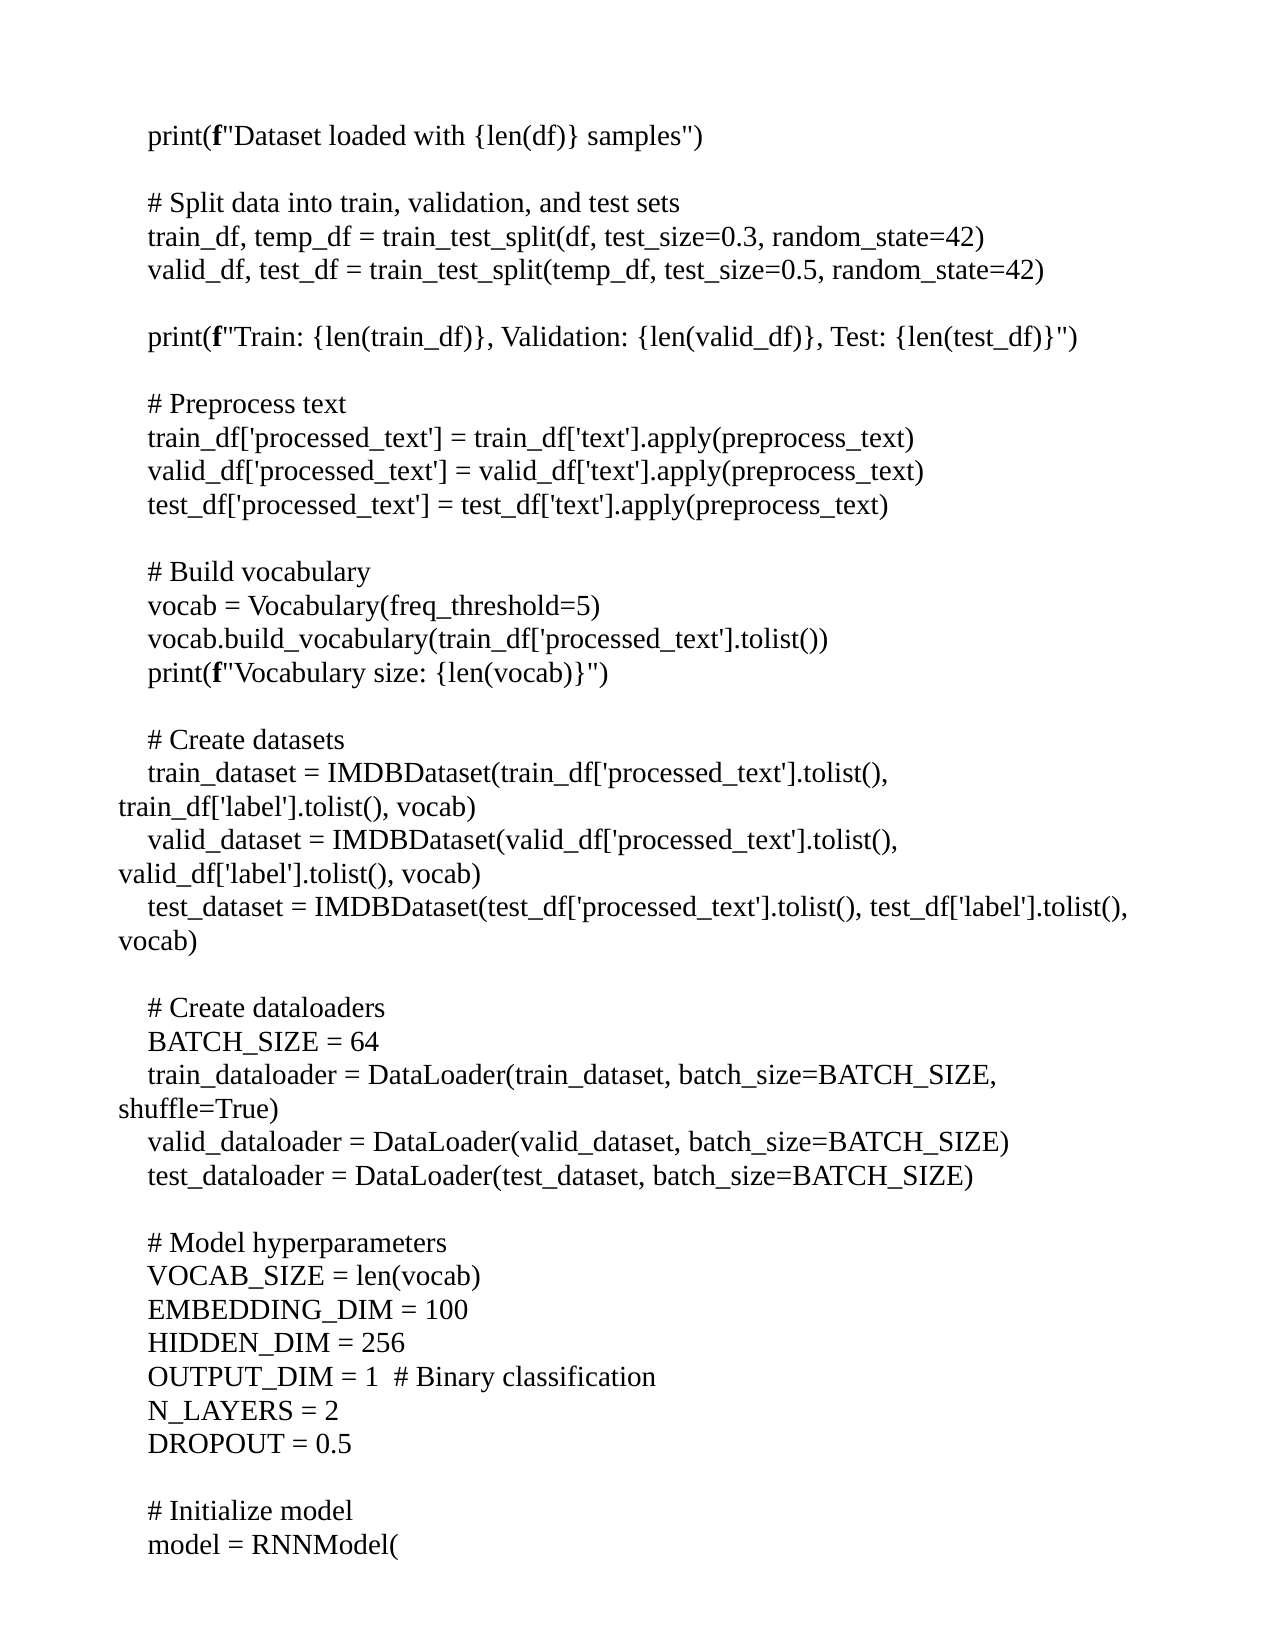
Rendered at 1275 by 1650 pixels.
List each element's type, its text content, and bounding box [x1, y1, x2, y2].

text OUTPUT_DIM = 1 # Binary classification [118, 1359, 1157, 1393]
text # Create datasets [118, 722, 1157, 755]
text N_LAYERS = 2 [118, 1393, 1157, 1426]
text vocab.build_vocabulary(train_df['processed_text'].tolist()) [118, 621, 1157, 655]
text train_df, temp_df = train_test_split(df, test_size=0.3, random_state=42) [118, 219, 1157, 252]
text test_dataloader = DataLoader(test_dataset, batch_size=BATCH_SIZE) [118, 1158, 1157, 1191]
text EMBEDDING_DIM = 100 [118, 1292, 1157, 1326]
text BATCH_SIZE = 64 [118, 1024, 1157, 1057]
text valid_df['processed_text'] = valid_df['text'].apply(preprocess_text) [118, 453, 1157, 487]
text HIDDEN_DIM = 256 [118, 1326, 1157, 1359]
text train_dataloader = DataLoader(train_dataset, batch_size=BATCH_SIZE, shuffle=True) [118, 1057, 1157, 1124]
text test_dataset = IMDBDataset(test_df['processed_text'].tolist(), test_df['label'].tolist(), vocab) [118, 889, 1157, 957]
text # Initialize model [118, 1493, 1157, 1527]
text print(f"Train: {len(train_df)}, Validation: {len(valid_df)}, Test: {len(test_df)}") [118, 319, 1157, 353]
text valid_dataset = IMDBDataset(valid_df['processed_text'].tolist(), valid_df['label'].tolist(), vocab) [118, 822, 1157, 889]
text valid_df, test_df = train_test_split(temp_df, test_size=0.5, random_state=42) [118, 252, 1157, 286]
text test_df['processed_text'] = test_df['text'].apply(preprocess_text) [118, 487, 1157, 521]
text # Create dataloaders [118, 990, 1157, 1024]
text model = RNNModel( [118, 1527, 1157, 1560]
text train_df['processed_text'] = train_df['text'].apply(preprocess_text) [118, 420, 1157, 453]
text train_dataset = IMDBDataset(train_df['processed_text'].tolist(), train_df['label'].tolist(), vocab) [118, 755, 1157, 822]
text # Preprocess text [118, 386, 1157, 420]
text valid_dataloader = DataLoader(valid_dataset, batch_size=BATCH_SIZE) [118, 1124, 1157, 1158]
text VOCAB_SIZE = len(vocab) [118, 1258, 1157, 1292]
text vocab = Vocabulary(freq_threshold=5) [118, 588, 1157, 621]
text # Build vocabulary [118, 554, 1157, 588]
text DROPOUT = 0.5 [118, 1426, 1157, 1460]
text print(f"Dataset loaded with {len(df)} samples") [118, 118, 1157, 152]
text # Model hyperparameters [118, 1225, 1157, 1258]
text print(f"Vocabulary size: {len(vocab)}") [118, 655, 1157, 688]
text # Split data into train, validation, and test sets [118, 185, 1157, 219]
